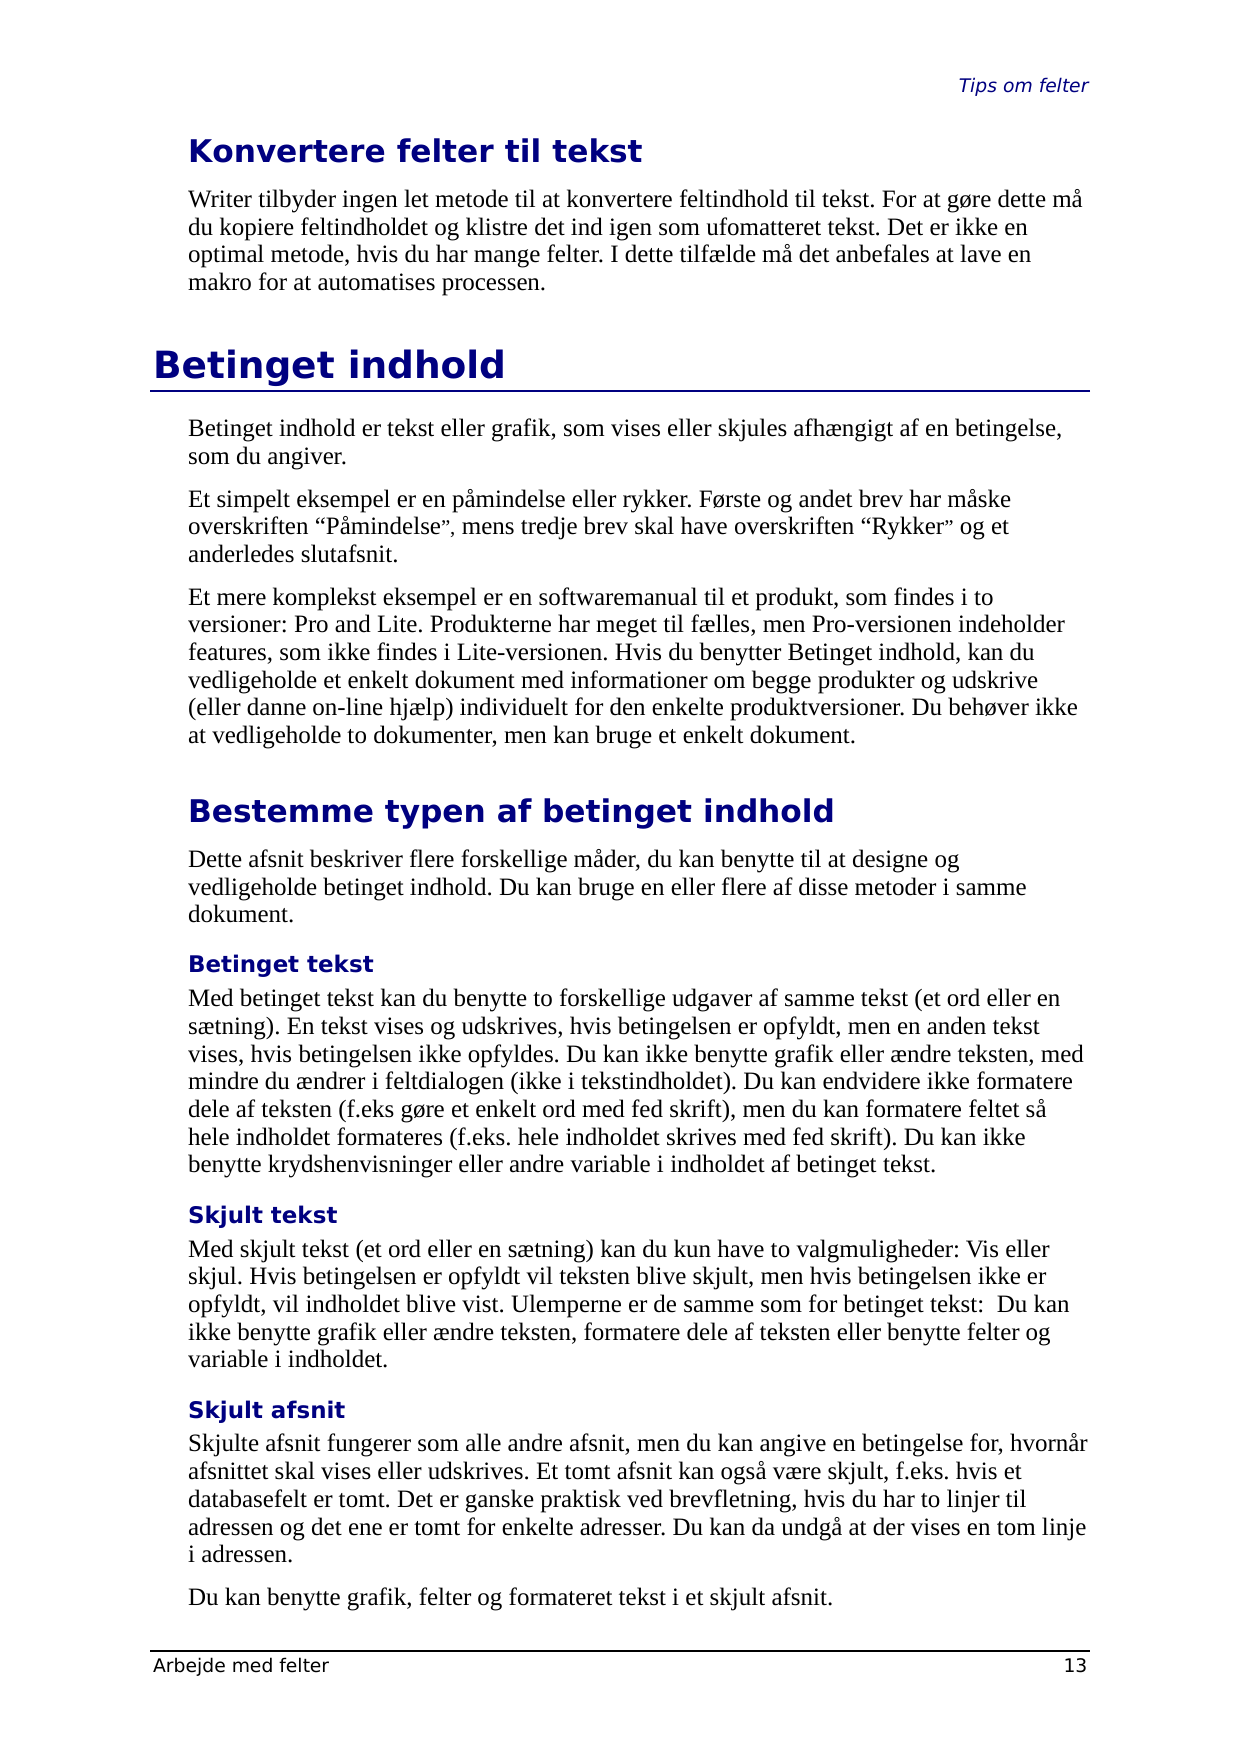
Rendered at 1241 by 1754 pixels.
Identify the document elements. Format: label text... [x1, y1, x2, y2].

subtitle Betinget indhold [150, 341, 1090, 390]
subtitle Skjult tekst [188, 1202, 1090, 1229]
subtitle Bestemme typen af betinget indhold [188, 794, 1090, 830]
text Du kan benytte grafik, felter og formateret tekst i et skjult afsnit. [188, 1583, 1090, 1611]
text Skjulte afsnit fungerer som alle andre afsnit, men du kan angive en betingelse for, hvornår afsnittet skal vises eller udskrives. Et tomt afsnit kan også være skjult, f.eks. hvis et databasefelt er tomt. Det er ganske praktisk ved brevfletning, hvis du har to linjer til adressen og det ene er tomt for enkelte adresser. Du kan da undgå at der vises en tom linje i adressen. [188, 1429, 1090, 1568]
subtitle Konvertere felter til tekst [188, 134, 1090, 170]
text Dette afsnit beskriver flere forskellige måder, du kan benytte til at designe og vedligeholde betinget indhold. Du kan bruge en eller flere af disse metoder i samme dokument. [188, 845, 1090, 928]
text Writer tilbyder ingen let metode til at konvertere feltindhold til tekst. For at gøre dette må du kopiere feltindholdet og klistre det ind igen som ufomatteret tekst. Det er ikke en optimal metode, hvis du har mange felter. I dette tilfælde må det anbefales at lave en makro for at automatises processen. [188, 185, 1090, 296]
subtitle Skjult afsnit [188, 1397, 1090, 1424]
subtitle Betinget tekst [188, 952, 1090, 978]
text Et simpelt eksempel er en påmindelse eller rykker. Første og andet brev har måske overskriften “Påmindelse”, mens tredje brev skal have overskriften “Rykker” og et anderledes slutafsnit. [188, 485, 1090, 568]
text Med skjult tekst (et ord eller en sætning) kan du kun have to valgmuligheder: Vis eller skjul. Hvis betingelsen er opfyldt vil teksten blive skjult, men hvis betingelsen ikke er opfyldt, vil indholdet blive vist. Ulemperne er de samme som for betinget tekst: Du kan ikke benytte grafik eller ændre teksten, formatere dele af teksten eller benytte felter og variable i indholdet. [188, 1235, 1090, 1373]
text Betinget indhold er tekst eller grafik, som vises eller skjules afhængigt af en betingelse, som du angiver. [188, 414, 1090, 470]
text Med betinget tekst kan du benytte to forskellige udgaver af samme tekst (et ord eller en sætning). En tekst vises og udskrives, hvis betingelsen er opfyldt, men en anden tekst vises, hvis betingelsen ikke opfyldes. Du kan ikke benytte grafik eller ændre teksten, med mindre du ændrer i feltdialogen (ikke i tekstindholdet). Du kan endvidere ikke formatere dele af teksten (f.eks gøre et enkelt ord med fed skrift), men du kan formatere feltet så hele indholdet formateres (f.eks. hele indholdet skrives med fed skrift). Du kan ikke benytte krydshenvisninger eller andre variable i indholdet af betinget tekst. [188, 984, 1090, 1178]
text Et mere komplekst eksempel er en softwaremanual til et produkt, som findes i to versioner: Pro and Lite. Produkterne har meget til fælles, men Pro-versionen indeholder features, som ikke findes i Lite-versionen. Hvis du benytter Betinget indhold, kan du vedligeholde et enkelt dokument med informationer om begge produkter og udskrive (eller danne on-line hjælp) individuelt for den enkelte produktversioner. Du behøver ikke at vedligeholde to dokumenter, men kan bruge et enkelt dokument. [188, 583, 1090, 749]
